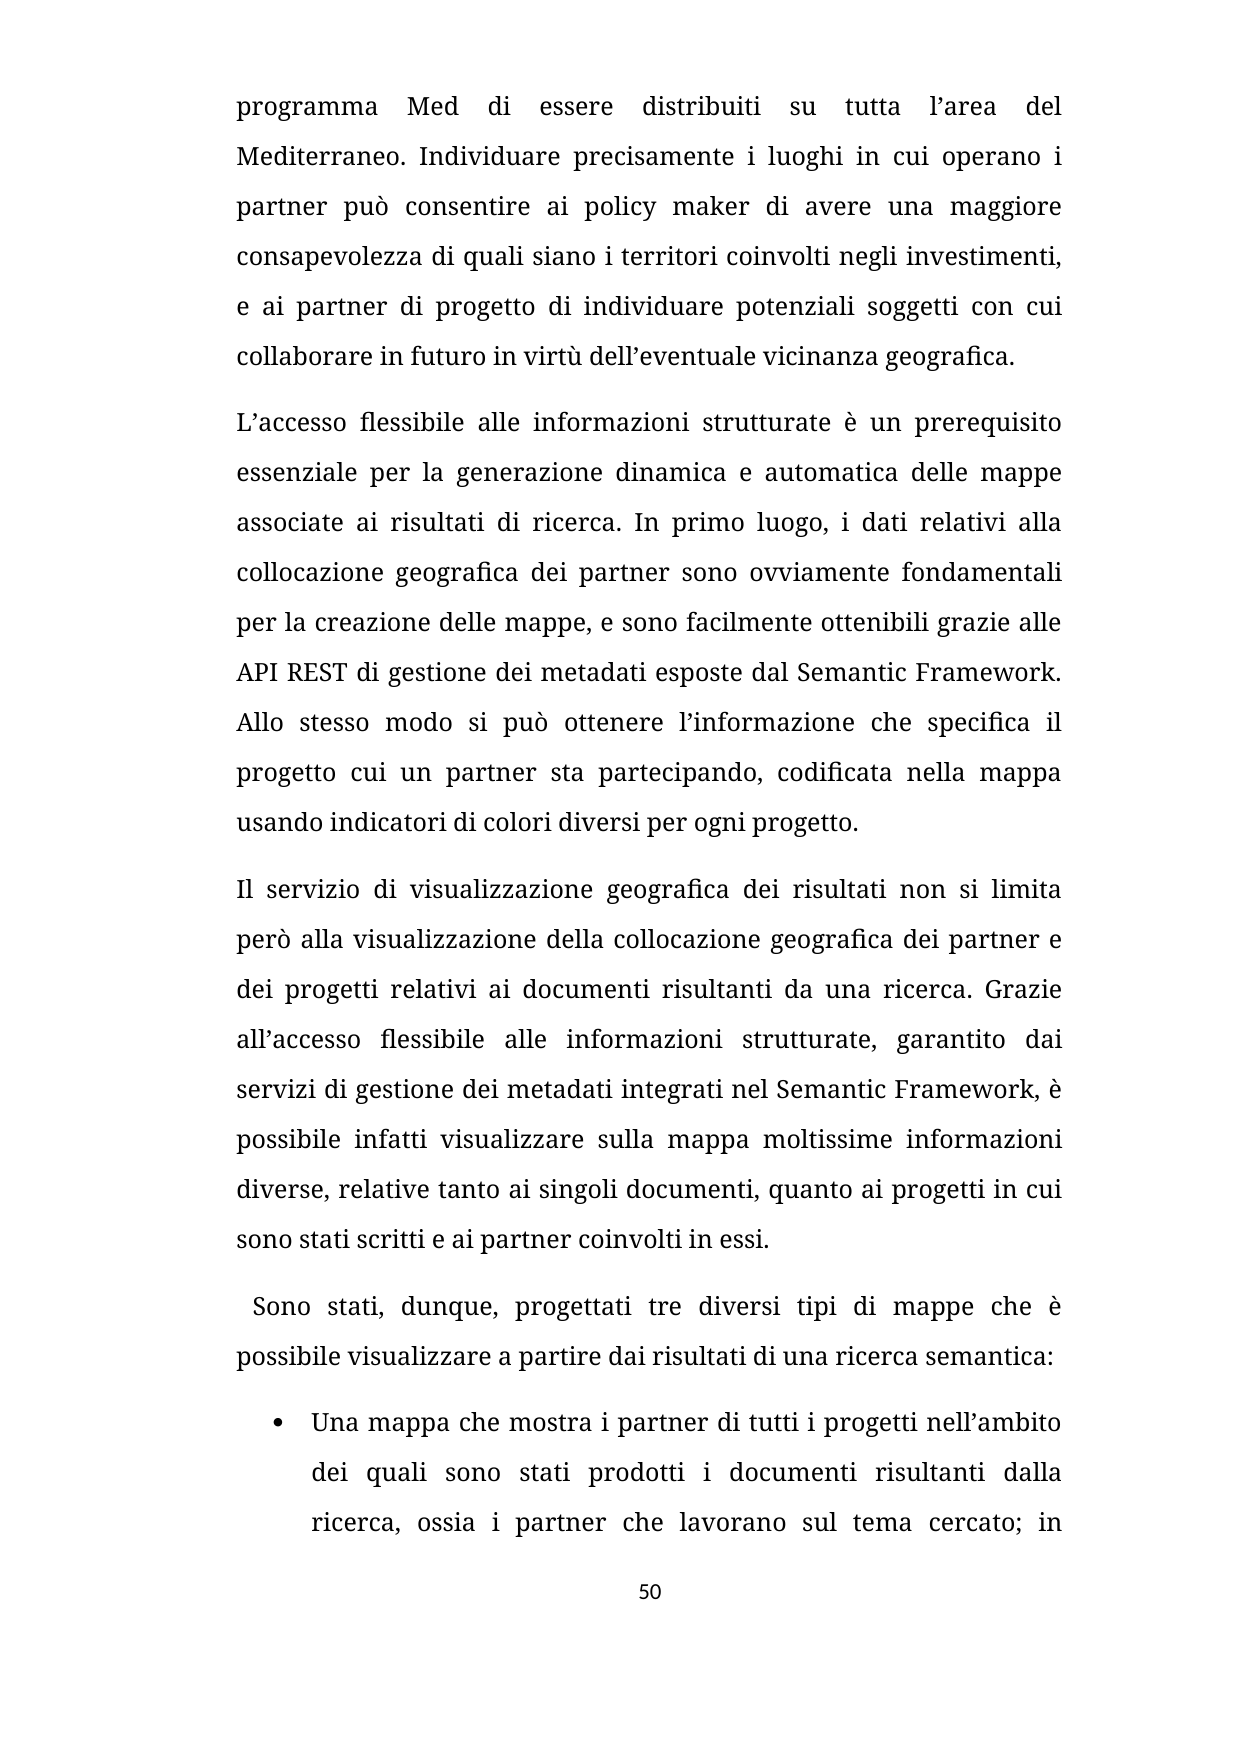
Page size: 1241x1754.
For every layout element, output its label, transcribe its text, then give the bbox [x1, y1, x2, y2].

text Sono stati, dunque, progettati tre diversi tipi di mappe che è possibile visualizzare a partire dai risultati di una ricerca semantica: [236, 1275, 1063, 1375]
text Il servizio di visualizzazione geografica dei risultati non si limita però alla visualizzazione della collocazione geografica dei partner e dei progetti relativi ai documenti risultanti da una ricerca. Grazie all’accesso flessibile alle informazioni strutturate, garantito dai servizi di gestione dei metadati integrati nel Semantic Framework, è possibile infatti visualizzare sulla mappa moltissime informazioni diverse, relative tanto ai singoli documenti, quanto ai progetti in cui sono stati scritti e ai partner coinvolti in essi. [236, 858, 1063, 1258]
text L’accesso flessibile alle informazioni strutturate è un prerequisito essenziale per la generazione dinamica e automatica delle mappe associate ai risultati di ricerca. In primo luogo, i dati relativi alla collocazione geografica dei partner sono ovviamente fondamentali per la creazione delle mappe, e sono facilmente ottenibili grazie alle API REST di gestione dei metadati esposte dal Semantic Framework. Allo stesso modo si può ottenere l’informazione che specifica il progetto cui un partner sta partecipando, codificata nella mappa usando indicatori di colori diversi per ogni progetto. [236, 392, 1063, 842]
list Una mappa che mostra i partner di tutti i progetti nell’ambito dei quali sono stati prodotti i documenti risultanti dalla ricerca, ossia i partner che lavorano sul tema cercato; in [274, 1392, 1063, 1542]
text programma Med di essere distribuiti su tutta l’area del Mediterraneo. Individuare precisamente i luoghi in cui operano i partner può consentire ai policy maker di avere una maggiore consapevolezza di quali siano i territori coinvolti negli investimenti, e ai partner di progetto di individuare potenziali soggetti con cui collaborare in futuro in virtù dell’eventuale vicinanza geografica. [236, 75, 1063, 375]
